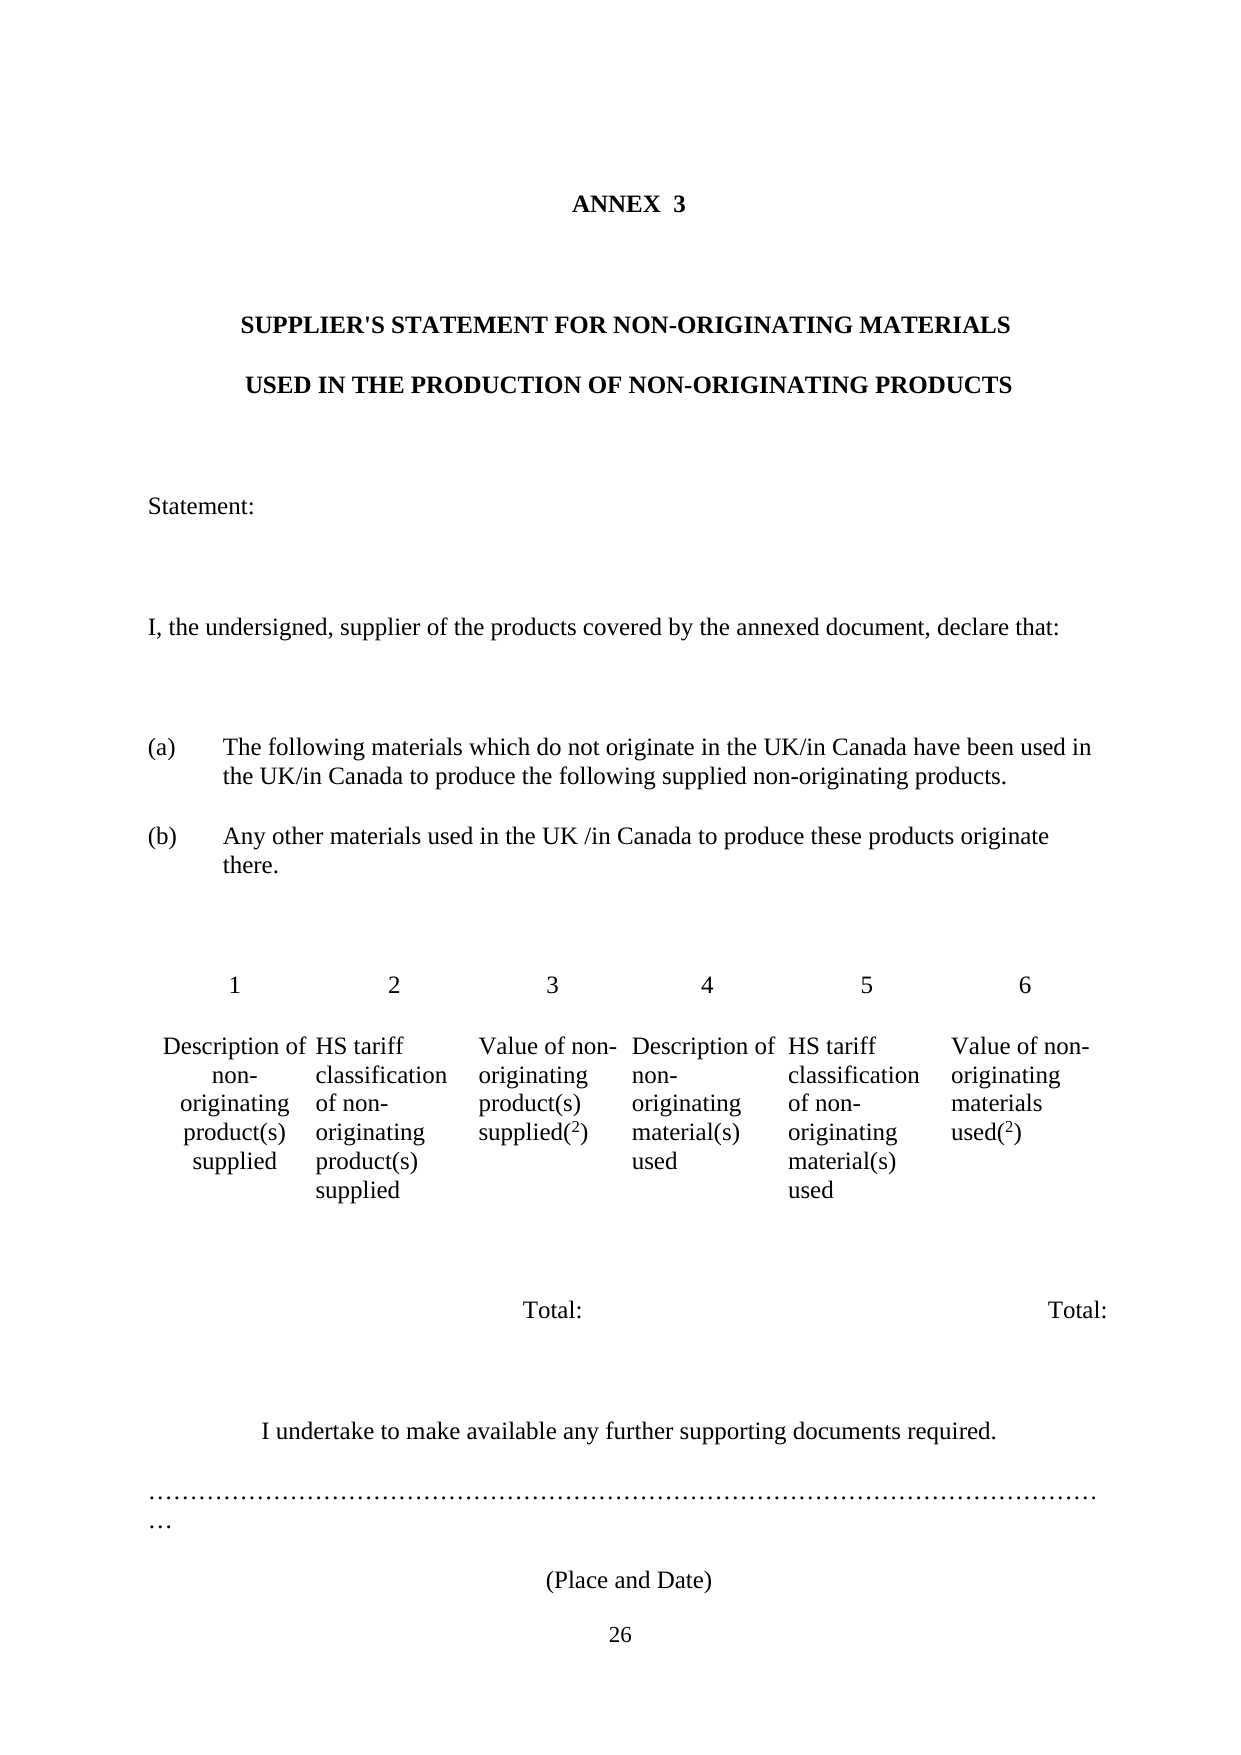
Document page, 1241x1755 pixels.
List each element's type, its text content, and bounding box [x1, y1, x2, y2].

text SUPPLIER'S STATEMENT FOR NON-ORIGINATING MATERIALS [148, 310, 1110, 339]
table_header 6 Value of non-originating materials used(2) [940, 960, 1093, 1284]
text Total: Total: [523, 1295, 1110, 1324]
text (Place and Date) [148, 1565, 1110, 1594]
table_header 2 HS tariff classification of non-originating product(s) supplied [304, 960, 467, 1284]
text Statement: [148, 491, 1110, 520]
text (b) Any other materials used in the UK /in Canada to produce these products originate there. [148, 821, 1110, 879]
text I undertake to make available any further supporting documents required. [148, 1416, 1110, 1445]
text USED IN THE PRODUCTION OF NON-ORIGINATING PRODUCTS [148, 370, 1110, 399]
table_header 1 Description of non-originating product(s) supplied [148, 960, 304, 1284]
table_header 3 Value of non-originating product(s) supplied(2) [467, 960, 620, 1284]
text (a) The following materials which do not originate in the UK/in Canada have been used in the UK/in Canada to produce the following supplied non-originating products. [148, 732, 1110, 790]
text ANNEX 3 [148, 189, 1110, 218]
text I, the undersigned, supplier of the products covered by the annexed document, declare that: [148, 612, 1110, 640]
text ……………………………………………………………………………………………………… [148, 1476, 1110, 1534]
table_header 4 Description of non-originating material(s) used [620, 960, 777, 1284]
table_header 5 HS tariff classification of non-originating material(s) used [777, 960, 939, 1284]
